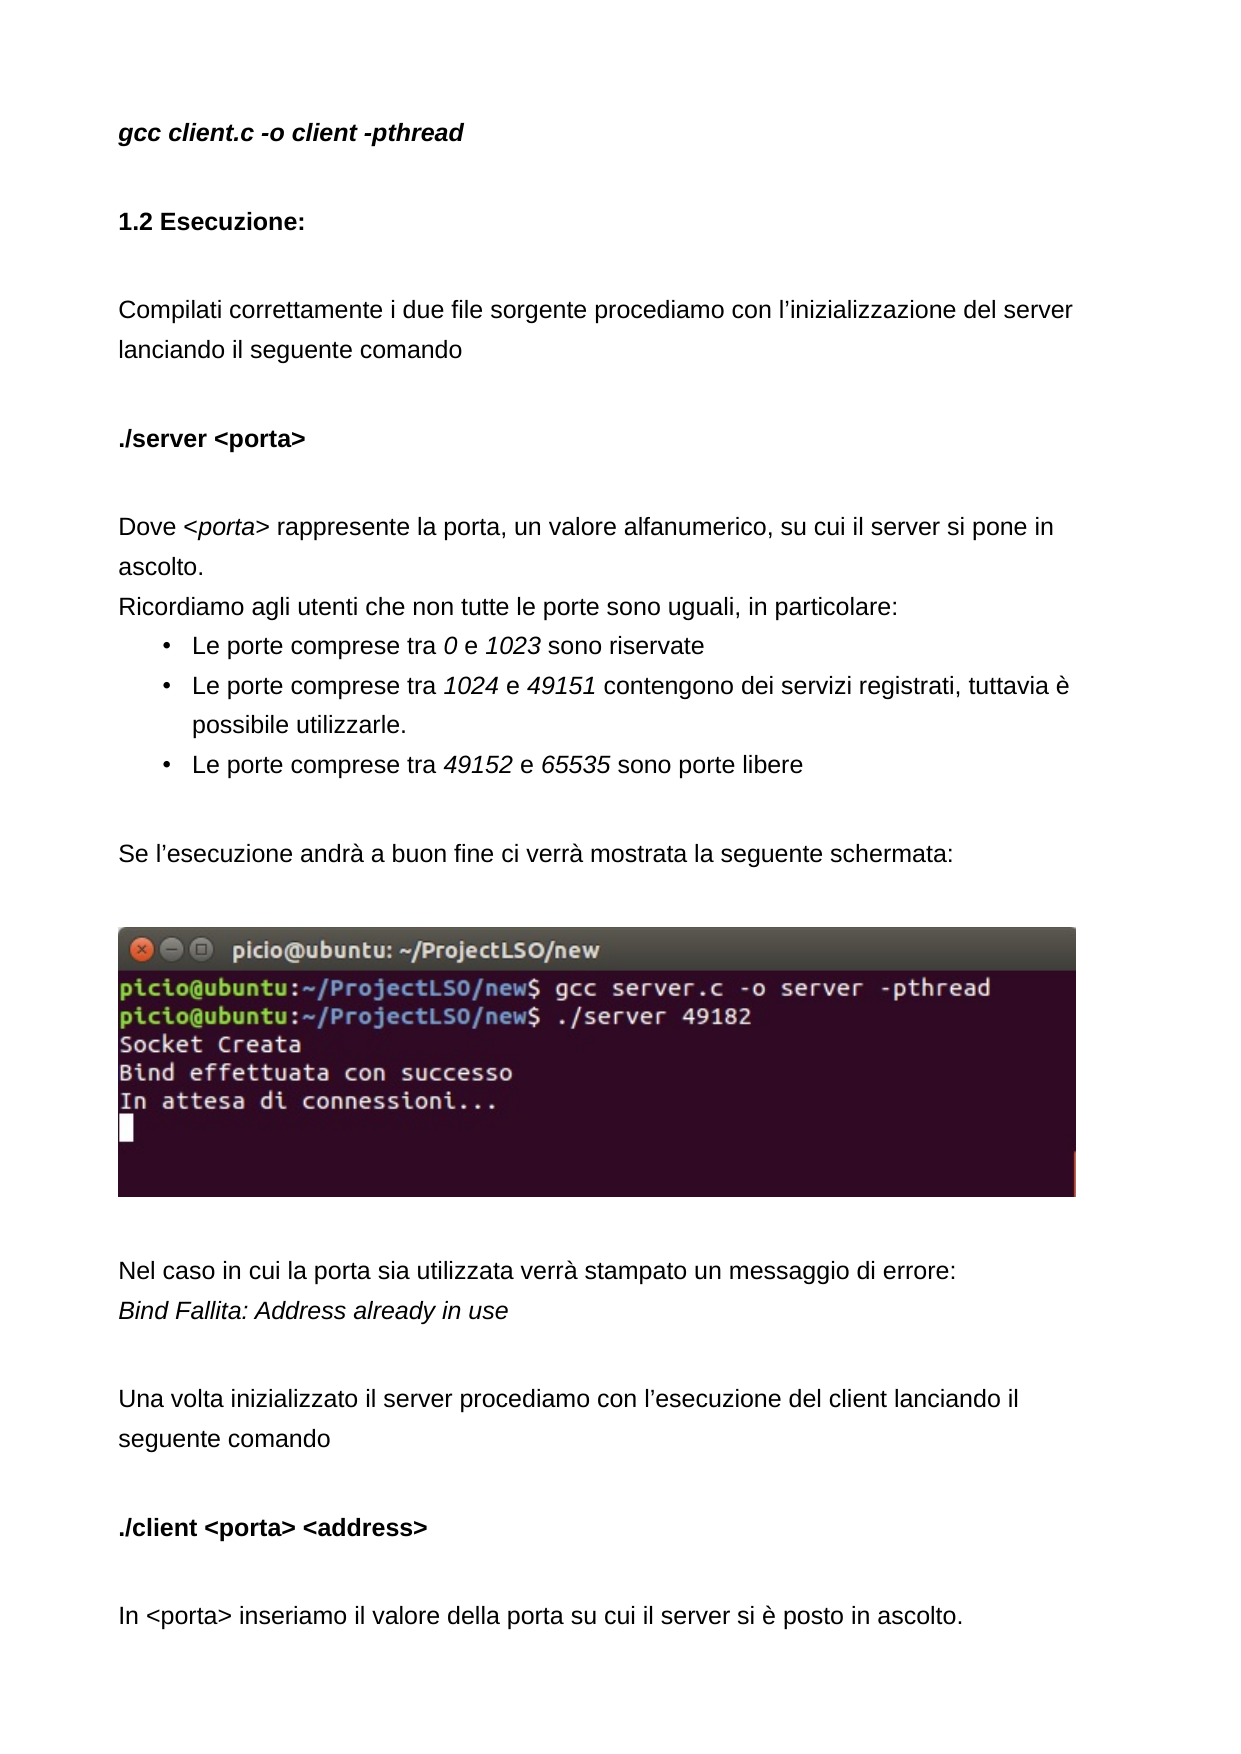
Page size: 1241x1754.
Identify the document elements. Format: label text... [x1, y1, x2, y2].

list Le porte comprese tra 49152 e 65535 sono porte libere [162, 750, 1122, 779]
list Le porte comprese tra 1024 e 49151 contengono dei servizi registrati, tuttavia è possibile utilizzarle. [162, 671, 1122, 739]
text Ricordiamo agli utenti che non tutte le porte sono uguali, in particolare: [118, 591, 1122, 620]
text 1.2 Esecuzione: [118, 207, 1122, 236]
text Bind Fallita: Address already in use [118, 1296, 1122, 1324]
picture [118, 927, 1076, 1197]
list Le porte comprese tra 0 e 1023 sono riservate [162, 631, 1122, 660]
text In <porta> inseriamo il valore della porta su cui il server si è posto in ascolto. [118, 1601, 1122, 1630]
text ./server <porta> [118, 424, 1122, 452]
text gcc client.c -o client -pthread [118, 118, 1122, 147]
text Se l’esecuzione andrà a buon fine ci verrà mostrata la seguente schermata: [118, 839, 1122, 868]
text Una volta inizializzato il server procediamo con l’esecuzione del client lanciando il seguente comando [118, 1384, 1122, 1453]
text Dove <porta> rappresente la porta, un valore alfanumerico, su cui il server si pone in ascolto. [118, 512, 1122, 581]
text Nel caso in cui la porta sia utilizzata verrà stampato un messaggio di errore: [118, 1256, 1122, 1285]
text Compilati correttamente i due file sorgente procediamo con l’inizializzazione del server lanciando il seguente comando [118, 295, 1122, 364]
text ./client <porta> <address> [118, 1513, 1122, 1541]
